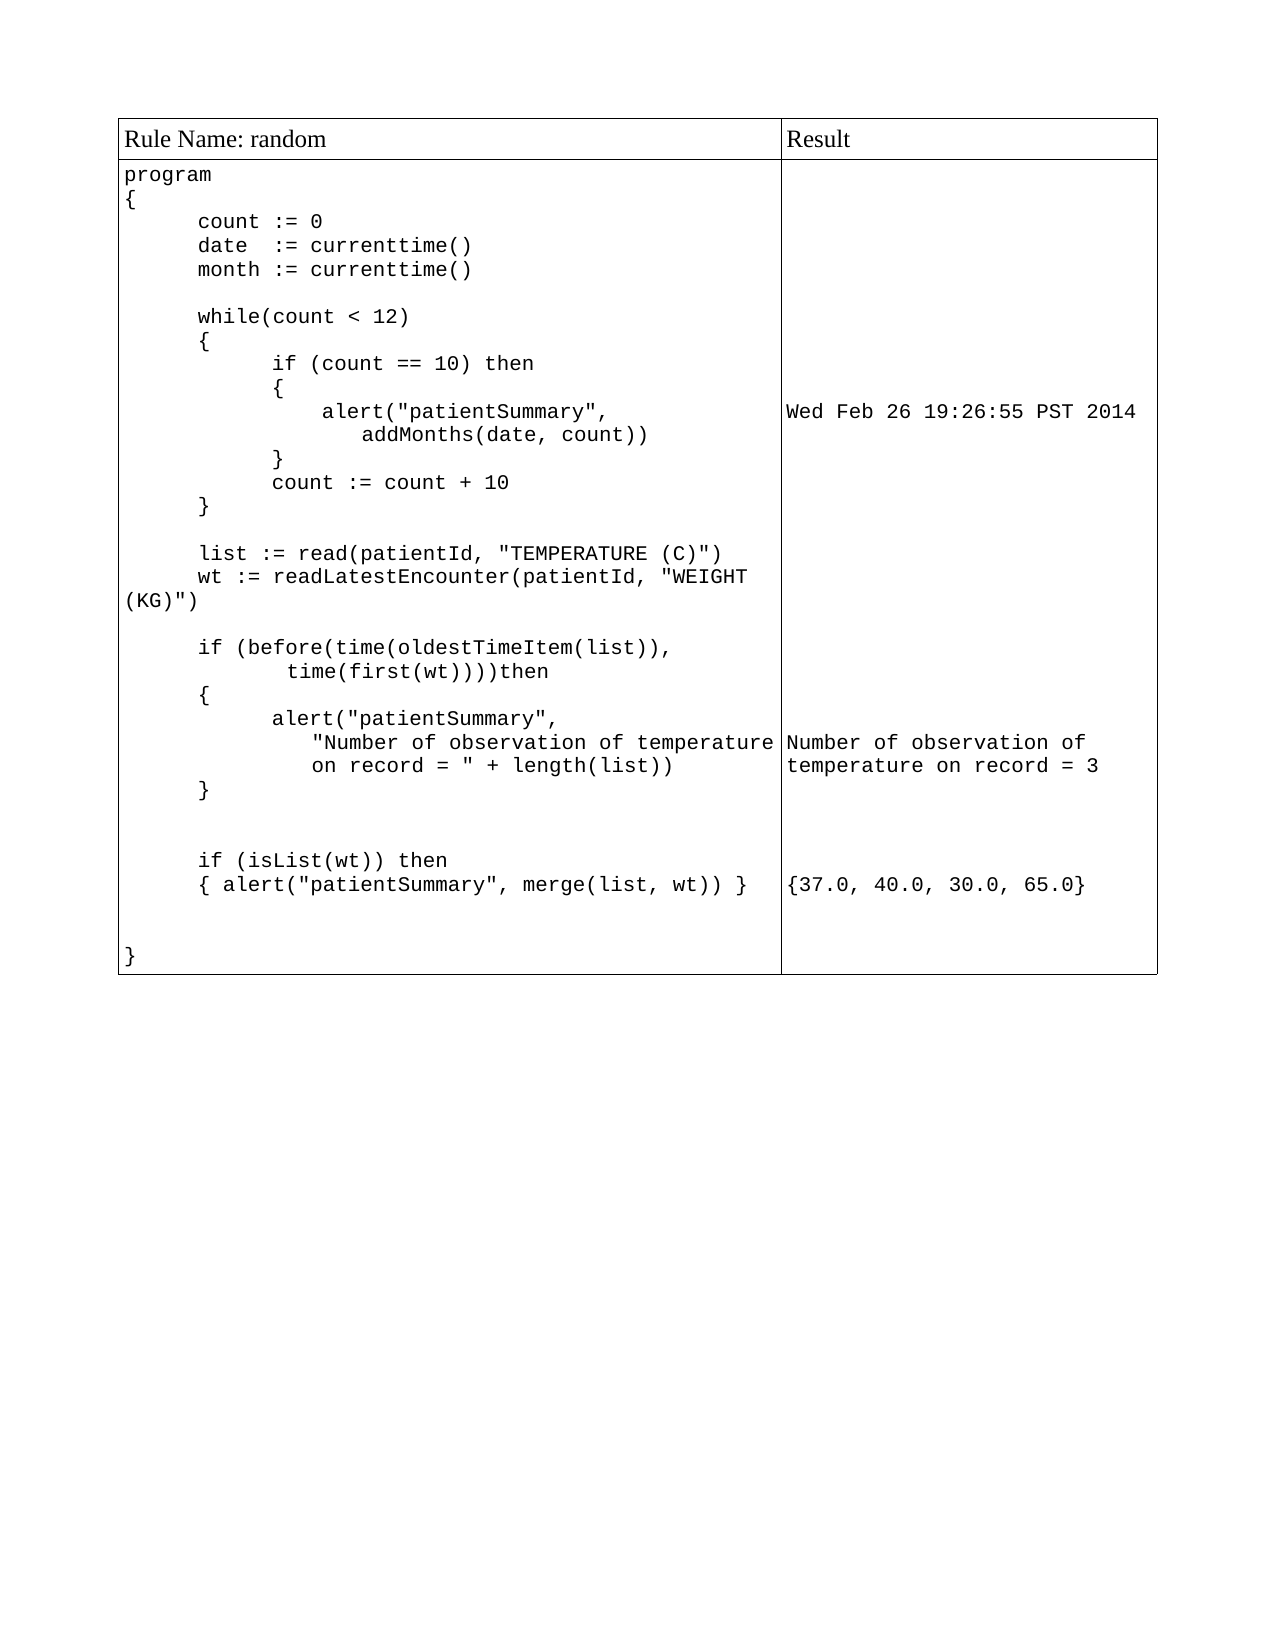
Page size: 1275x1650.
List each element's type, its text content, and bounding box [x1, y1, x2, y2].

table_cell program { count := 0 date := currenttime() month := currenttime() while(count < 12) { if (count == 10) then { alert("patientSummary", addMonths(date, count)) } count := count + 10 } list := read(patientId, "TEMPERATURE (C)") wt := readLatestEncounter(patientId, "WEIGHT (KG)") if (before(time(oldestTimeItem(list)), time(first(wt))))then { alert("patientSummary", "Number of observation of temperature on record = " + length(list)) } if (isList(wt)) then { alert("patientSummary", merge(list, wt)) } } [119, 160, 781, 974]
table_header Result [782, 119, 1157, 158]
table_header Rule Name: random [119, 119, 781, 158]
table_cell Wed Feb 26 19:26:55 PST 2014 Number of observation of temperature on record = 3 {37.0, 40.0, 30.0, 65.0} [782, 160, 1157, 974]
